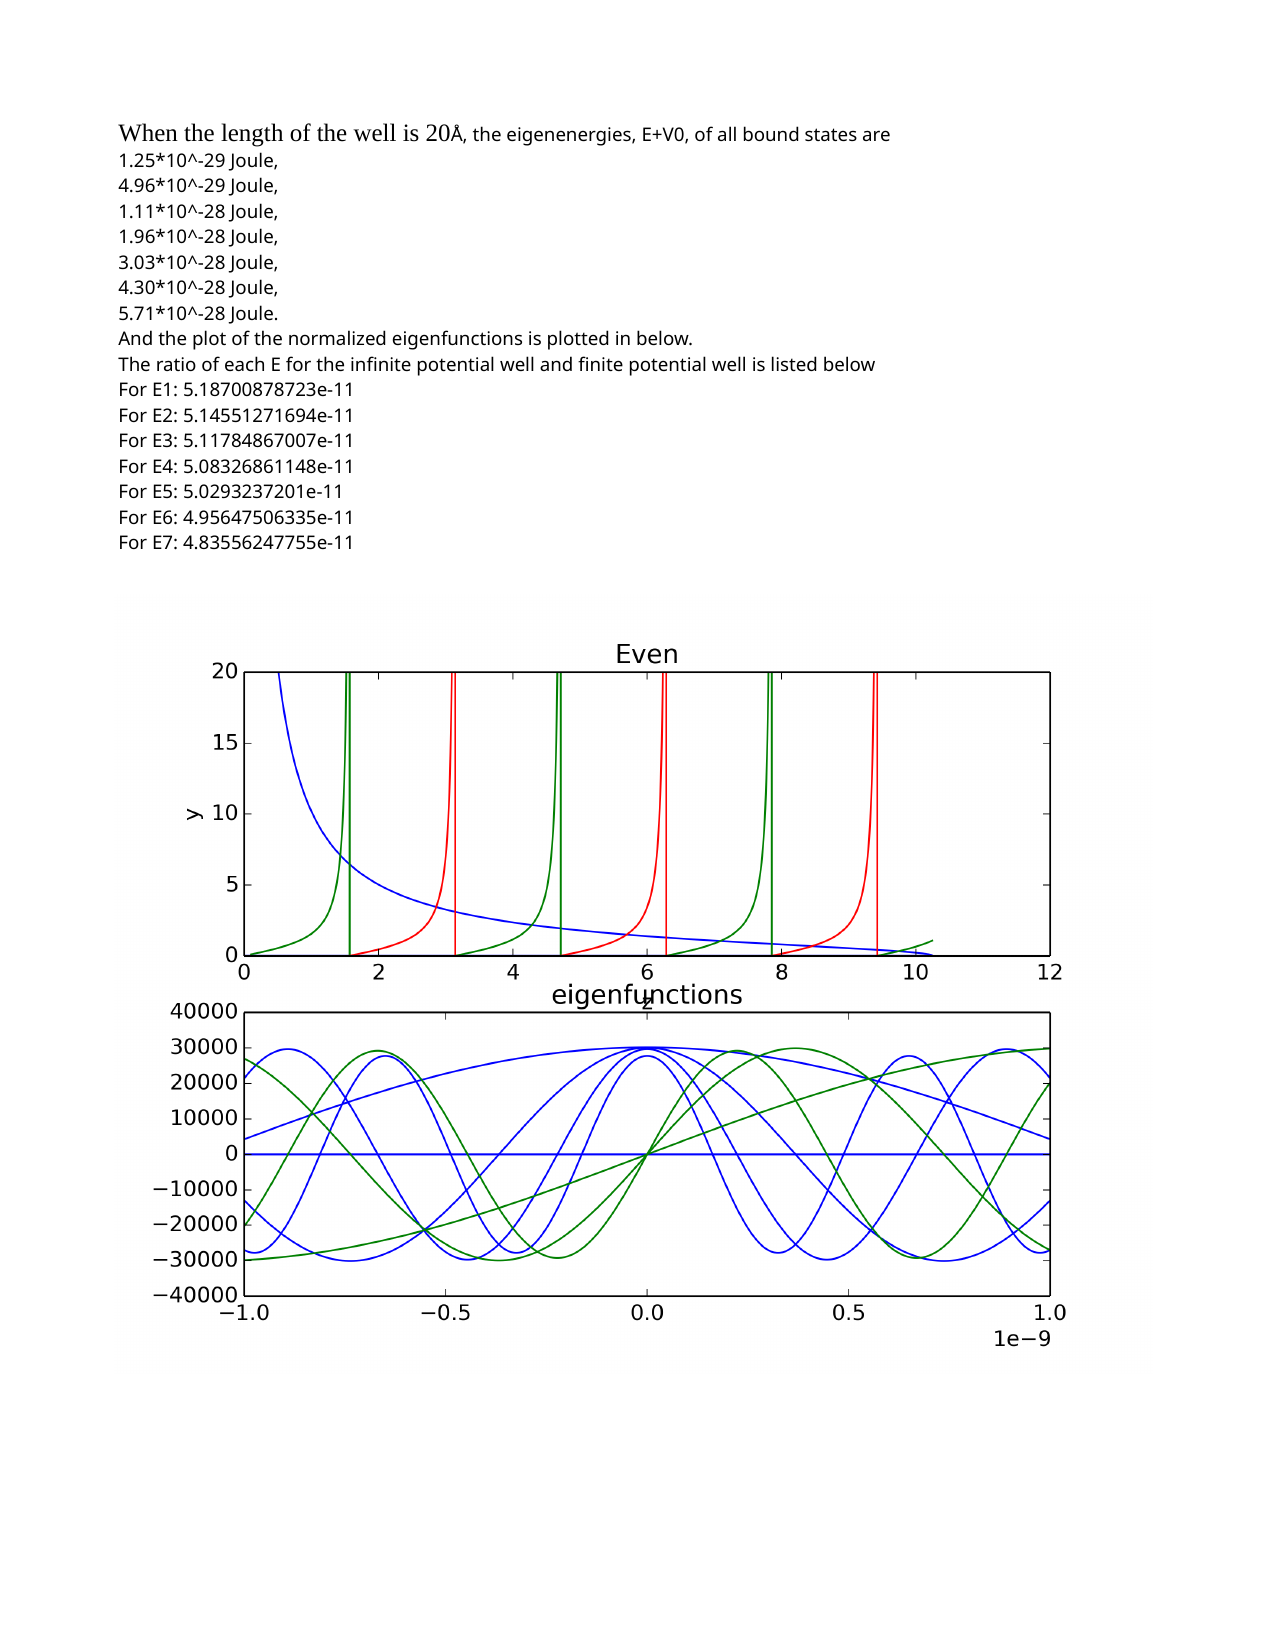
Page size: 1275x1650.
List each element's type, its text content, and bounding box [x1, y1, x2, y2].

text 1.11*10^-28 Joule, [118, 198, 1157, 223]
text For E3: 5.11784867007e-11 [118, 428, 1157, 453]
text 1.25*10^-29 Joule, [118, 147, 1157, 172]
text For E1: 5.18700878723e-11 [118, 377, 1157, 402]
text For E6: 4.95647506335e-11 [118, 504, 1157, 530]
text When the length of the well is 20Å, the eigenenergies, E+V0, of all bound states are [118, 118, 1157, 147]
text For E4: 5.08326861148e-11 [118, 453, 1157, 479]
text For E5: 5.0293237201e-11 [118, 479, 1157, 504]
picture [114, 594, 1153, 1374]
text 1.96*10^-28 Joule, [118, 223, 1157, 249]
text The ratio of each E for the infinite potential well and finite potential well is listed below [118, 351, 1157, 377]
text 4.96*10^-29 Joule, [118, 172, 1157, 198]
text And the plot of the normalized eigenfunctions is plotted in below. [118, 326, 1157, 351]
text 4.30*10^-28 Joule, [118, 274, 1157, 300]
text 5.71*10^-28 Joule. [118, 300, 1157, 326]
text 3.03*10^-28 Joule, [118, 249, 1157, 274]
text For E7: 4.83556247755e-11 [118, 530, 1157, 555]
text For E2: 5.14551271694e-11 [118, 402, 1157, 428]
